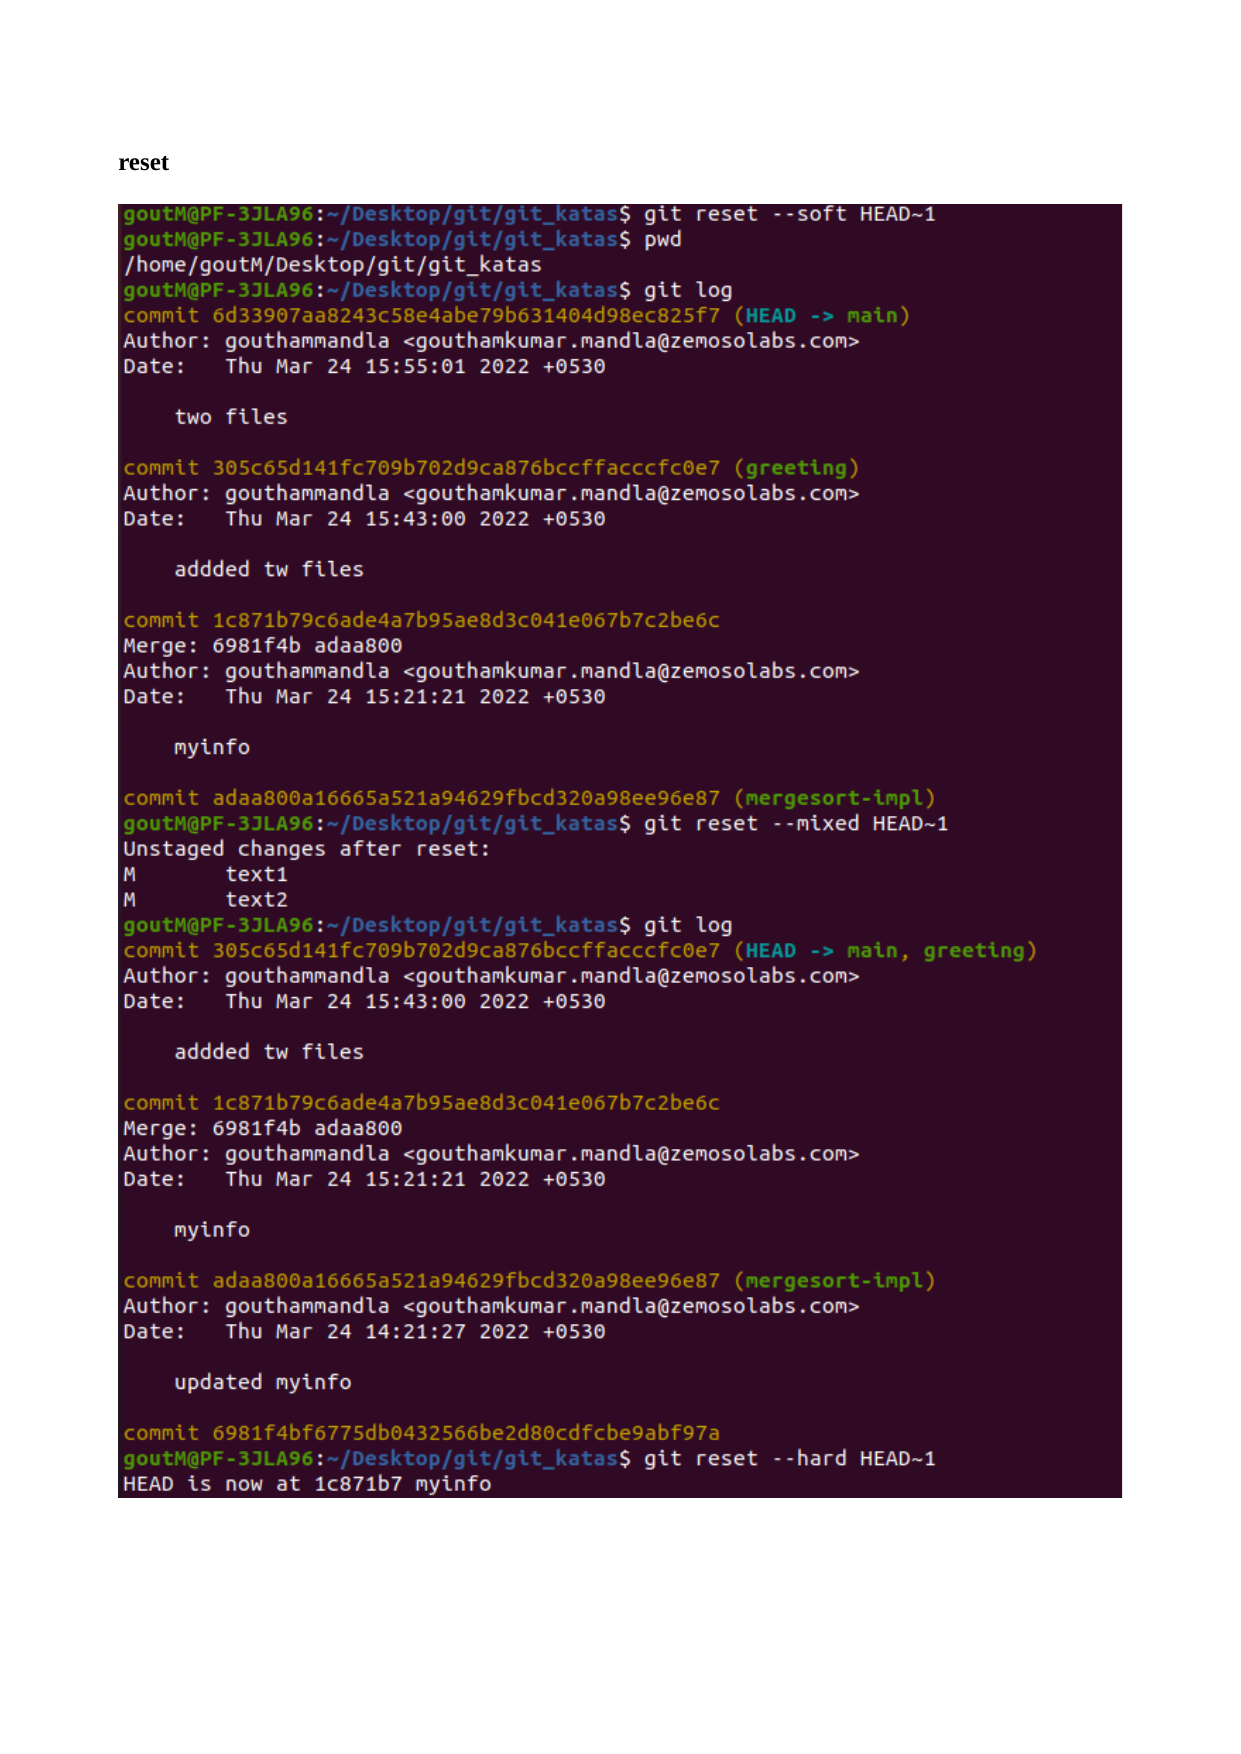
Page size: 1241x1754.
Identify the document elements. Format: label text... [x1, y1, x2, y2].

text reset [118, 147, 1122, 176]
picture [118, 204, 1123, 1498]
